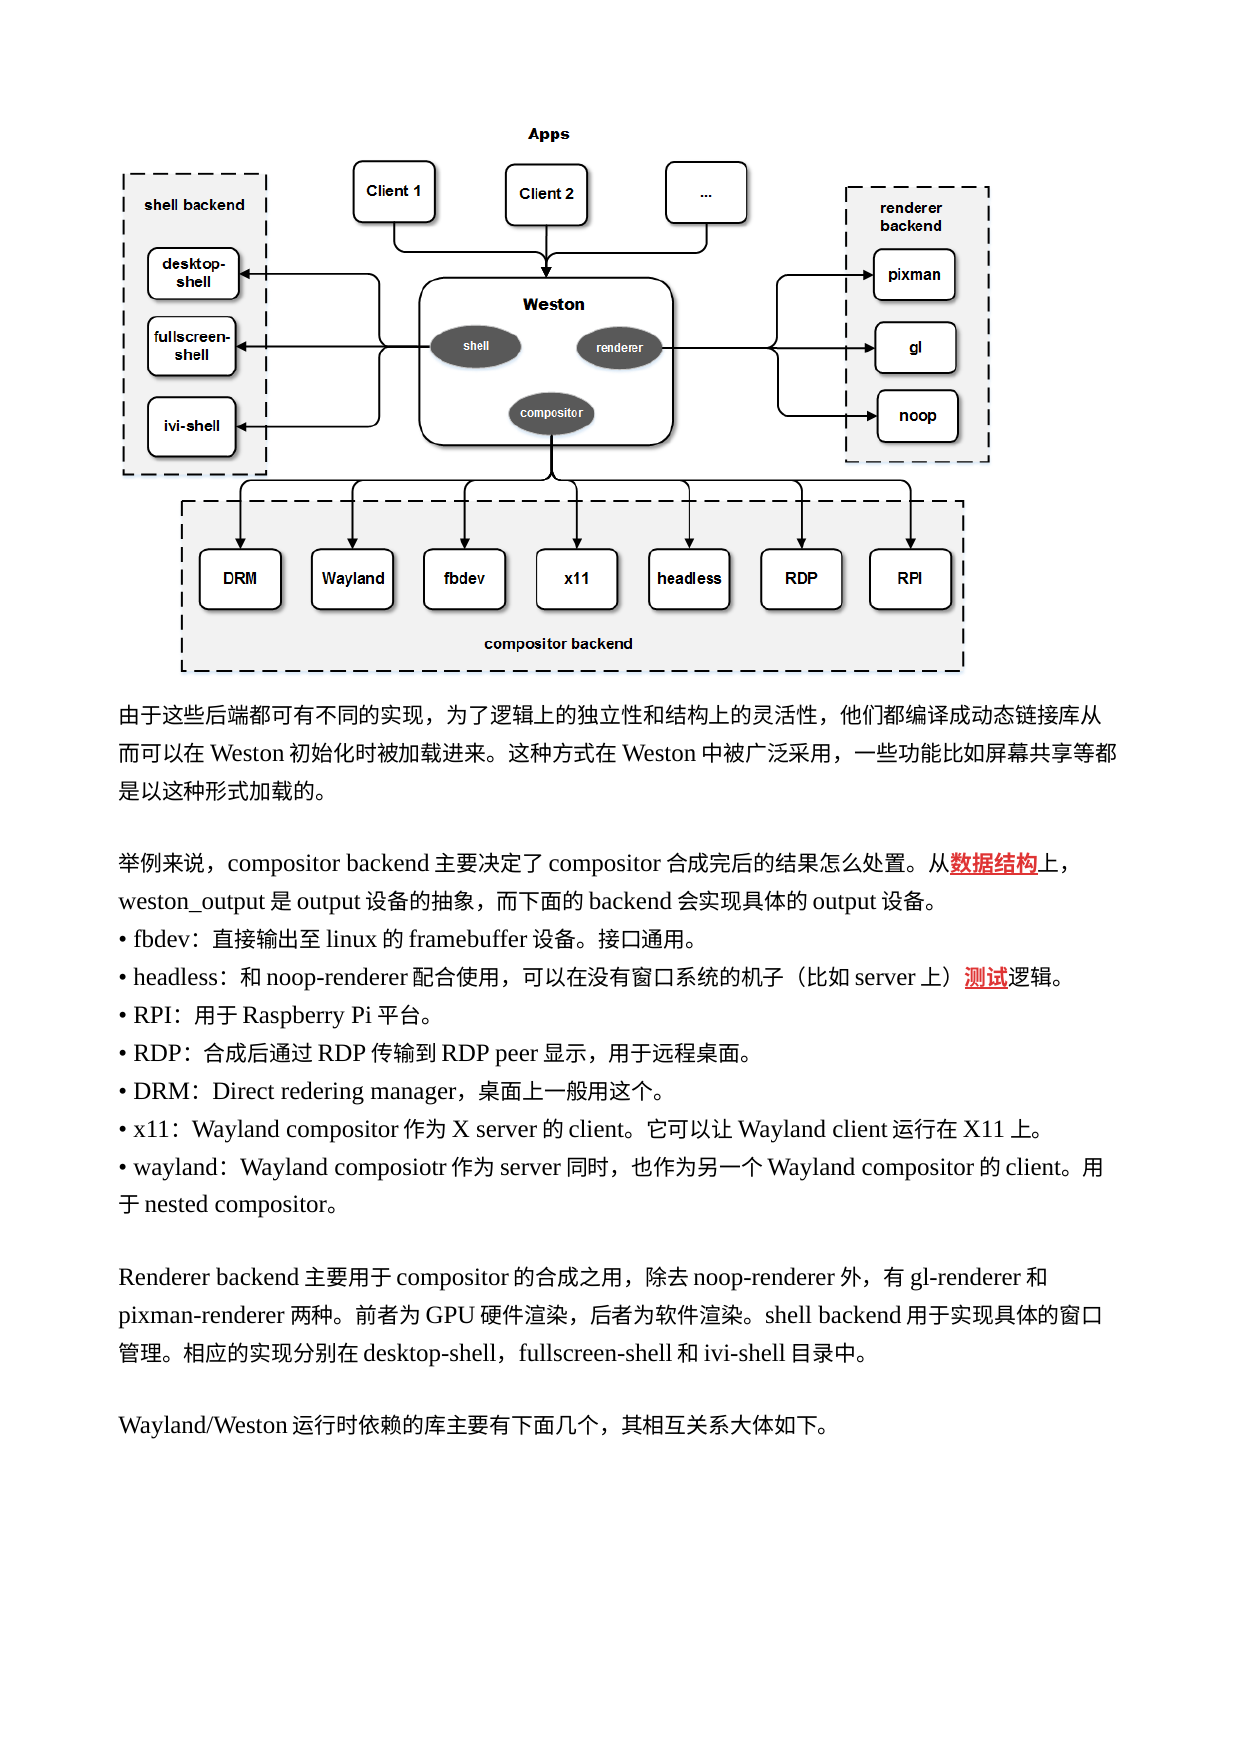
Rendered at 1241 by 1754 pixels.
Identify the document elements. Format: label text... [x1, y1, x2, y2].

text 由于这些后端都可有不同的实现，为了逻辑上的独立性和结构上的灵活性，他们都编译成动态链接库从而可以在Weston初始化时被加载进来。这种方式在Weston中被广泛采用，一些功能比如屏幕共享等都是以这种形式加载的。 举例来说，compositor backend主要决定了compositor合成完后的结果怎么处置。从数据结构上，weston_output是output设备的抽象，而下面的backend会实现具体的output设备。 • fbdev：直接输出至linux的framebuffer设备。接口通用。 • headless：和noop-renderer配合使用，可以在没有窗口系统的机子（比如server上）测试逻辑。 • RPI：用于Raspberry Pi平台。 • RDP：合成后通过RDP传输到RDP peer显示，用于远程桌面。 • DRM：Direct redering manager，桌面上一般用这个。 • x11：Wayland compositor作为X server的client。它可以让Wayland client运行在X11上。 • wayland：Wayland composiotr作为server同时，也作为另一个Wayland compositor的client。用于nested compositor。 Renderer backend主要用于compositor的合成之用，除去noop-renderer外，有gl-renderer和pixman-renderer两种。前者为GPU硬件渲染，后者为软件渲染。shell backend用于实现具体的窗口管理。相应的实现分别在desktop-shell，fullscreen-shell和ivi-shell目录中。 Wayland/Weston运行时依赖的库主要有下面几个，其相互关系大体如下。 [118, 698, 1122, 1440]
picture [118, 118, 994, 678]
